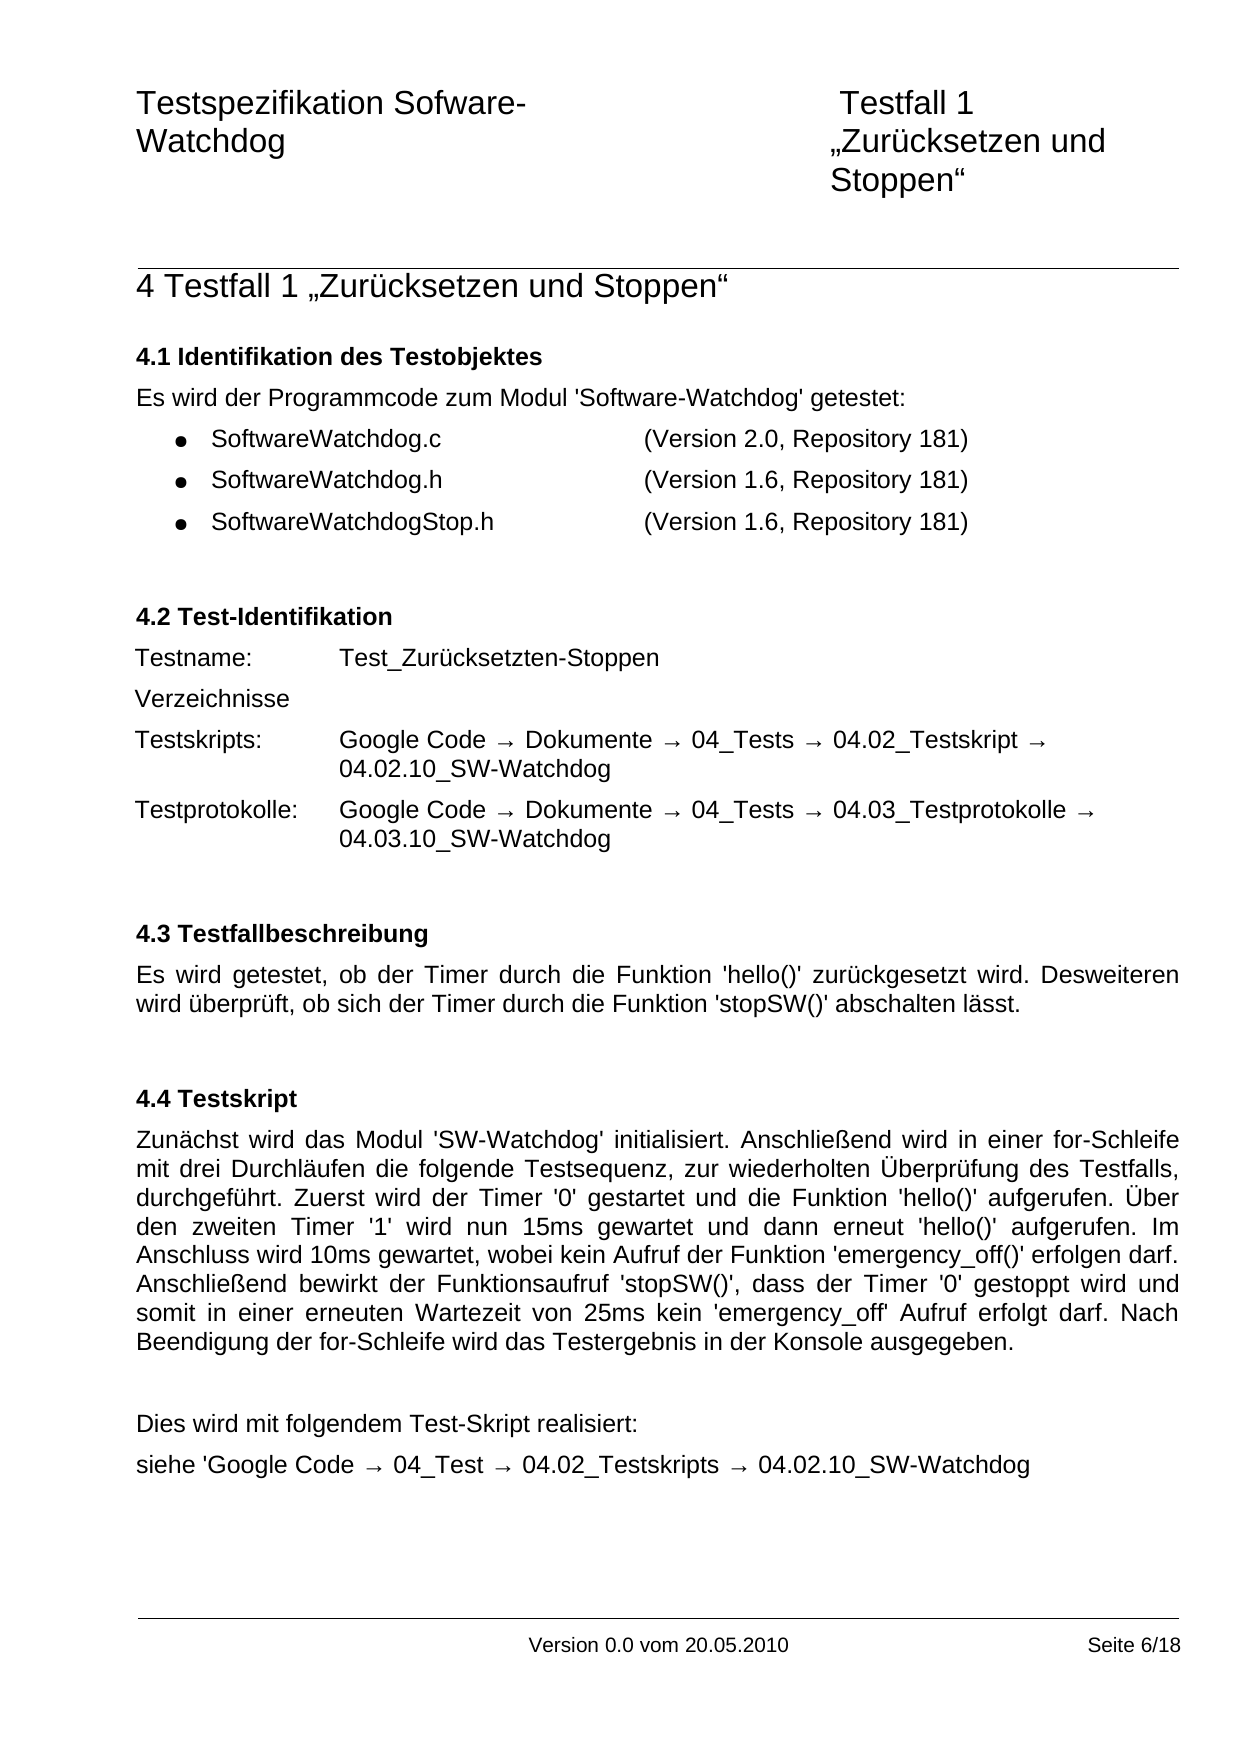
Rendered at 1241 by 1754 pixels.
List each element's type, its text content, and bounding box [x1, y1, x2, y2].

text siehe 'Google Code → 04_Test → 04.02_Testskripts → 04.02.10_SW-Watchdog [136, 1451, 1181, 1479]
text Zunächst wird das Modul 'SW-Watchdog' initialisiert. Anschließend wird in einer for-Schleife mit drei Durchläufen die folgende Testsequenz, zur wiederholten Überprüfung des Testfalls, durchgeführt. Zuerst wird der Timer '0' gestartet und die Funktion 'hello()' aufgerufen. Über den zweiten Timer '1' wird nun 15ms gewartet und dann erneut 'hello()' aufgerufen. Im Anschluss wird 10ms gewartet, wobei kein Aufruf der Funktion 'emergency_off()' erfolgen darf. Anschließend bewirkt der Funktionsaufruf 'stopSW()', dass der Timer '0' gestoppt wird und somit in einer erneuten Wartezeit von 25ms kein 'emergency_off' Aufruf erfolgt darf. Nach Beendigung der for-Schleife wird das Testergebnis in der Konsole ausgegeben. [136, 1126, 1181, 1356]
text Testprotokolle: Google Code → Dokumente → 04_Tests → 04.03_Testprotokolle → 04.03.10_SW-Watchdog [134, 796, 1181, 853]
text Dies wird mit folgendem Test-Skript realisiert: [136, 1409, 1181, 1438]
subtitle Testfall 1 „Zurücksetzen und Stoppen“ [136, 289, 645, 304]
subtitle Testfallbeschreibung [136, 919, 1181, 948]
text Testname: Test_Zurücksetzten-Stoppen [134, 643, 1181, 672]
text Verzeichnisse [134, 684, 1181, 713]
subtitle Identifikation des Testobjektes [136, 342, 1181, 371]
text Es wird getestet, ob der Timer durch die Funktion 'hello()' zurückgesetzt wird. Desweiteren wird überprüft, ob sich der Timer durch die Funktion 'stopSW()' abschalten lässt. [136, 961, 1181, 1018]
subtitle Testskript [136, 1084, 1181, 1113]
subtitle Test-Identifikation [136, 602, 1181, 631]
list SoftwareWatchdog.h (Version 1.6, Repository 181) [173, 466, 1181, 494]
list SoftwareWatchdogStop.h (Version 1.6, Repository 181) [173, 507, 1181, 536]
text Es wird der Programmcode zum Modul 'Software-Watchdog' getestet: [136, 383, 1181, 412]
subtitle Testfall 1 „Zurücksetzen und Stoppen“ [666, 289, 1181, 304]
list SoftwareWatchdog.c (Version 2.0, Repository 181) [173, 424, 1181, 453]
text Testskripts: Google Code → Dokumente → 04_Tests → 04.02_Testskript → 04.02.10_SW-Watchdog [134, 726, 1181, 783]
